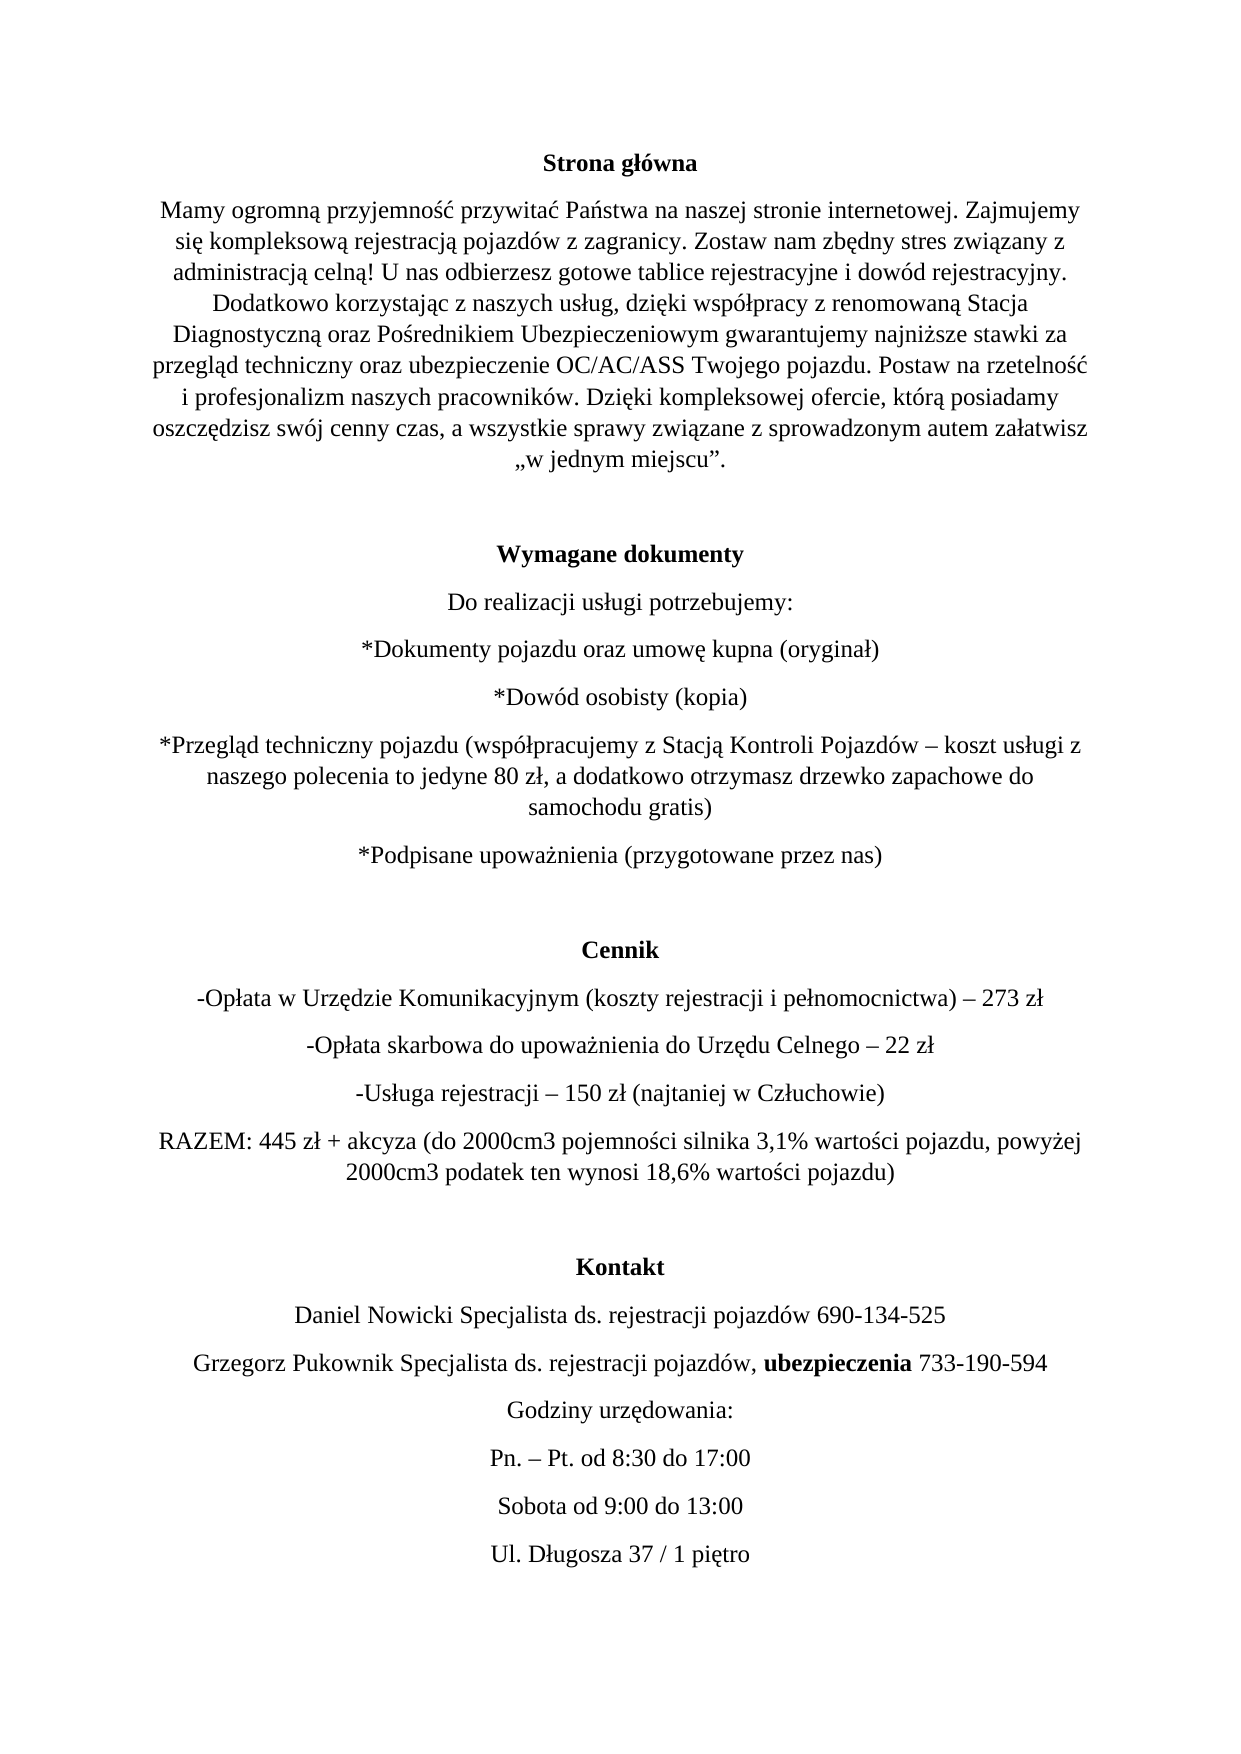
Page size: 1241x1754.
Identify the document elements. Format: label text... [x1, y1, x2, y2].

text Pn. – Pt. od 8:30 do 17:00 [148, 1443, 1093, 1472]
text *Dokumenty pojazdu oraz umowę kupna (oryginał) [148, 634, 1093, 663]
text -Usługa rejestracji – 150 zł (najtaniej w Człuchowie) [148, 1078, 1093, 1107]
text *Przegląd techniczny pojazdu (współpracujemy z Stacją Kontroli Pojazdów – koszt usługi z naszego polecenia to jedyne 80 zł, a dodatkowo otrzymasz drzewko zapachowe do samochodu gratis) [148, 730, 1093, 821]
text -Opłata skarbowa do upoważnienia do Urzędu Celnego – 22 zł [148, 1031, 1093, 1059]
text Grzegorz Pukownik Specjalista ds. rejestracji pojazdów, ubezpieczenia 733-190-594 [148, 1348, 1093, 1377]
text Daniel Nowicki Specjalista ds. rejestracji pojazdów 690-134-525 [148, 1300, 1093, 1329]
text Cennik [148, 935, 1093, 964]
text Mamy ogromną przyjemność przywitać Państwa na naszej stronie internetowej. Zajmujemy się kompleksową rejestracją pojazdów z zagranicy. Zostaw nam zbędny stres związany z administracją celną! U nas odbierzesz gotowe tablice rejestracyjne i dowód rejestracyjny. Dodatkowo korzystając z naszych usług, dzięki współpracy z renomowaną Stacja Diagnostyczną oraz Pośrednikiem Ubezpieczeniowym gwarantujemy najniższe stawki za przegląd techniczny oraz ubezpieczenie OC/AC/ASS Twojego pojazdu. Postaw na rzetelność i profesjonalizm naszych pracowników. Dzięki kompleksowej ofercie, którą posiadamy oszczędzisz swój cenny czas, a wszystkie sprawy związane z sprowadzonym autem załatwisz „w jednym miejscu”. [148, 195, 1093, 472]
text Ul. Długosza 37 / 1 piętro [148, 1539, 1093, 1567]
text Godziny urzędowania: [148, 1396, 1093, 1424]
text *Podpisane upoważnienia (przygotowane przez nas) [148, 840, 1093, 868]
text Wymagane dokumenty [148, 539, 1093, 568]
text Kontakt [148, 1252, 1093, 1281]
text Do realizacji usługi potrzebujemy: [148, 587, 1093, 616]
text Strona główna [148, 148, 1093, 176]
text Sobota od 9:00 do 13:00 [148, 1491, 1093, 1520]
text RAZEM: 445 zł + akcyza (do 2000cm3 pojemności silnika 3,1% wartości pojazdu, powyżej 2000cm3 podatek ten wynosi 18,6% wartości pojazdu) [148, 1126, 1093, 1186]
text -Opłata w Urzędzie Komunikacyjnym (koszty rejestracji i pełnomocnictwa) – 273 zł [148, 983, 1093, 1012]
text *Dowód osobisty (kopia) [148, 682, 1093, 711]
